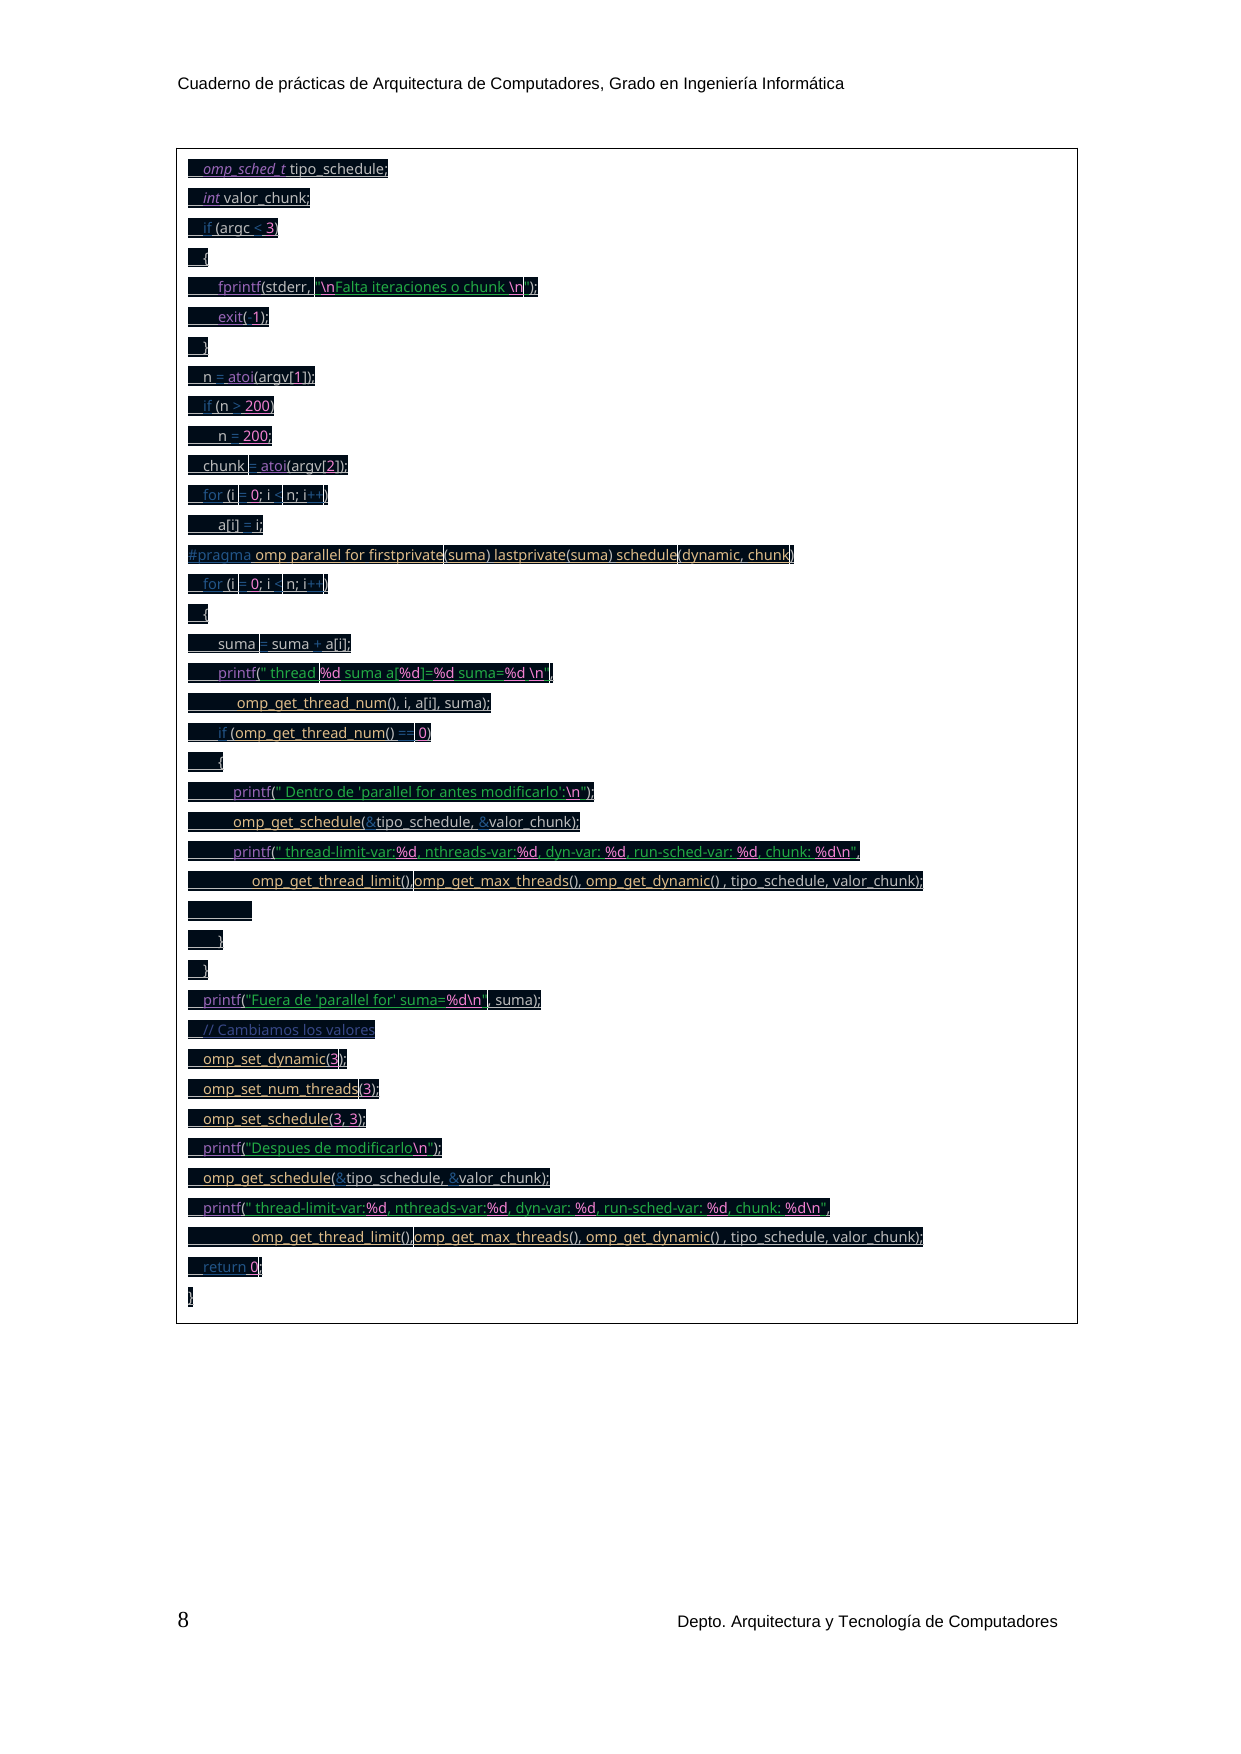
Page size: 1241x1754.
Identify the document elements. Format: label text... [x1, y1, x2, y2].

table_header omp_sched_t tipo_schedule; int valor_chunk; if (argc < 3) { fprintf(stderr, "\nFalta iteraciones o chunk \n"); exit(-1); } n = atoi(argv[1]); if (n > 200) n = 200; chunk = atoi(argv[2]); for (i = 0; i < n; i++) a[i] = i; #pragma omp parallel for firstprivate(suma) lastprivate(suma) schedule(dynamic, chunk) for (i = 0; i < n; i++) { suma = suma + a[i]; printf(" thread %d suma a[%d]=%d suma=%d \n", omp_get_thread_num(), i, a[i], suma); if (omp_get_thread_num() == 0) { printf(" Dentro de 'parallel for antes modificarlo':\n"); omp_get_schedule(&tipo_schedule, &valor_chunk); printf(" thread-limit-var:%d, nthreads-var:%d, dyn-var: %d, run-sched-var: %d, chunk: %d\n", omp_get_thread_limit(),omp_get_max_threads(), omp_get_dynamic() , tipo_schedule, valor_chunk); } } printf("Fuera de 'parallel for' suma=%d\n", suma); // Cambiamos los valores omp_set_dynamic(3); omp_set_num_threads(3); omp_set_schedule(3, 3); printf("Despues de modificarlo\n"); omp_get_schedule(&tipo_schedule, &valor_chunk); printf(" thread-limit-var:%d, nthreads-var:%d, dyn-var: %d, run-sched-var: %d, chunk: %d\n", omp_get_thread_limit(),omp_get_max_threads(), omp_get_dynamic() , tipo_schedule, valor_chunk); return 0; } [177, 149, 1077, 1323]
